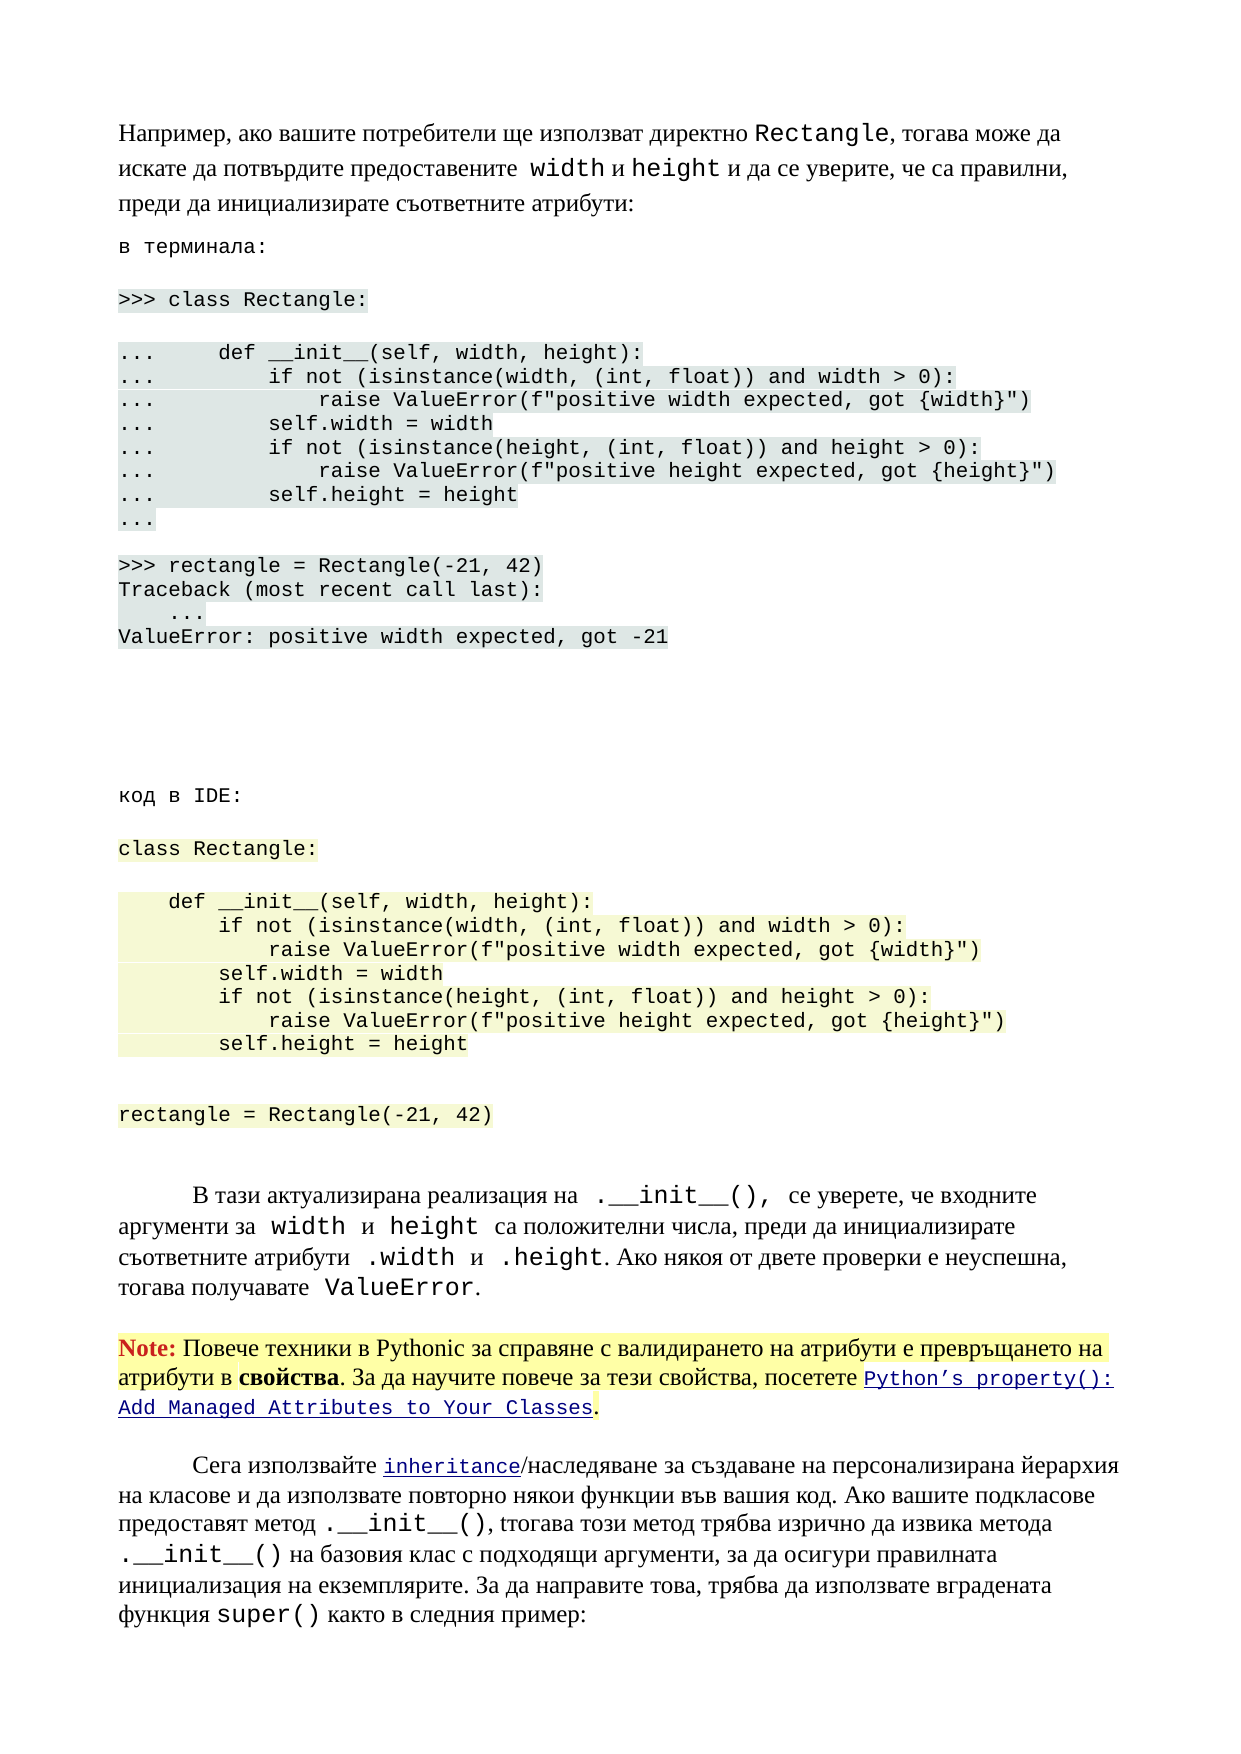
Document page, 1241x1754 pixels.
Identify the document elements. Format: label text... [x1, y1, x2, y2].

text ... self.height = height [118, 484, 1122, 508]
text ... def __init__(self, width, height): [118, 342, 1122, 366]
text ValueError: positive width expected, got -21 [118, 626, 1122, 649]
text self.width = width [118, 962, 1122, 986]
text ... if not (isinstance(width, (int, float)) and width > 0): [118, 366, 1122, 389]
text self.height = height [118, 1033, 1122, 1057]
text if not (isinstance(width, (int, float)) and width > 0): [118, 915, 1122, 939]
text Traceback (most recent call last): [118, 579, 1122, 602]
text Note: Повече техники в Pythonic за справяне с валидирането на атрибути е превръщането на атрибути в свойства. За да научите повече за тези свойства, посетете Python’s property(): Add Managed Attributes to Your Classes. [118, 1333, 1122, 1421]
text ... if not (isinstance(height, (int, float)) and height > 0): [118, 437, 1122, 460]
text ... raise ValueError(f"positive width expected, got {width}") [118, 389, 1122, 413]
text ... [118, 508, 1122, 531]
text raise ValueError(f"positive width expected, got {width}") [118, 939, 1122, 962]
text ... [118, 602, 1122, 626]
text ... raise ValueError(f"positive height expected, got {height}") [118, 460, 1122, 484]
text Например, ако вашите потребители ще използват директно Rectangle, тогава може да искате да потвърдите предоставените width и height и да се уверите, че са правилни, преди да инициализирате съответните атрибути: [118, 118, 1122, 217]
text Сега използвайте inheritance/наследяване за създаване на персонализирана йерархия на класове и да използвате повторно някои функции във вашия код. Ако вашите подкласове предоставят метод .__init__(), tтогава този метод трябва изрично да извика метода .__init__() на базовия клас с подходящи аргументи, за да осигури правилната инициализация на екземплярите. За да направите това, трябва да използвате вградената функция super() както в следния пример: [118, 1450, 1122, 1630]
text def __init__(self, width, height): [118, 892, 1122, 915]
text if not (isinstance(height, (int, float)) and height > 0): [118, 986, 1122, 1010]
text rectangle = Rectangle(-21, 42) [118, 1104, 1122, 1128]
text raise ValueError(f"positive height expected, got {height}") [118, 1010, 1122, 1033]
text class Rectangle: [118, 838, 1122, 862]
text >>> rectangle = Rectangle(-21, 42) [118, 555, 1122, 579]
text >>> class Rectangle: [118, 289, 1122, 313]
text код в IDE: [118, 785, 1122, 809]
text в терминала: [118, 236, 1122, 259]
text ... self.width = width [118, 413, 1122, 437]
text В тази актуализирана реализация на .__init__(), се уверете, че входните аргументи за width и height са положителни числа, преди да инициализирате съответните атрибути .width и .height. Ако някоя от двете проверки е неуспешна, тогава получавате ValueError. [118, 1180, 1122, 1303]
